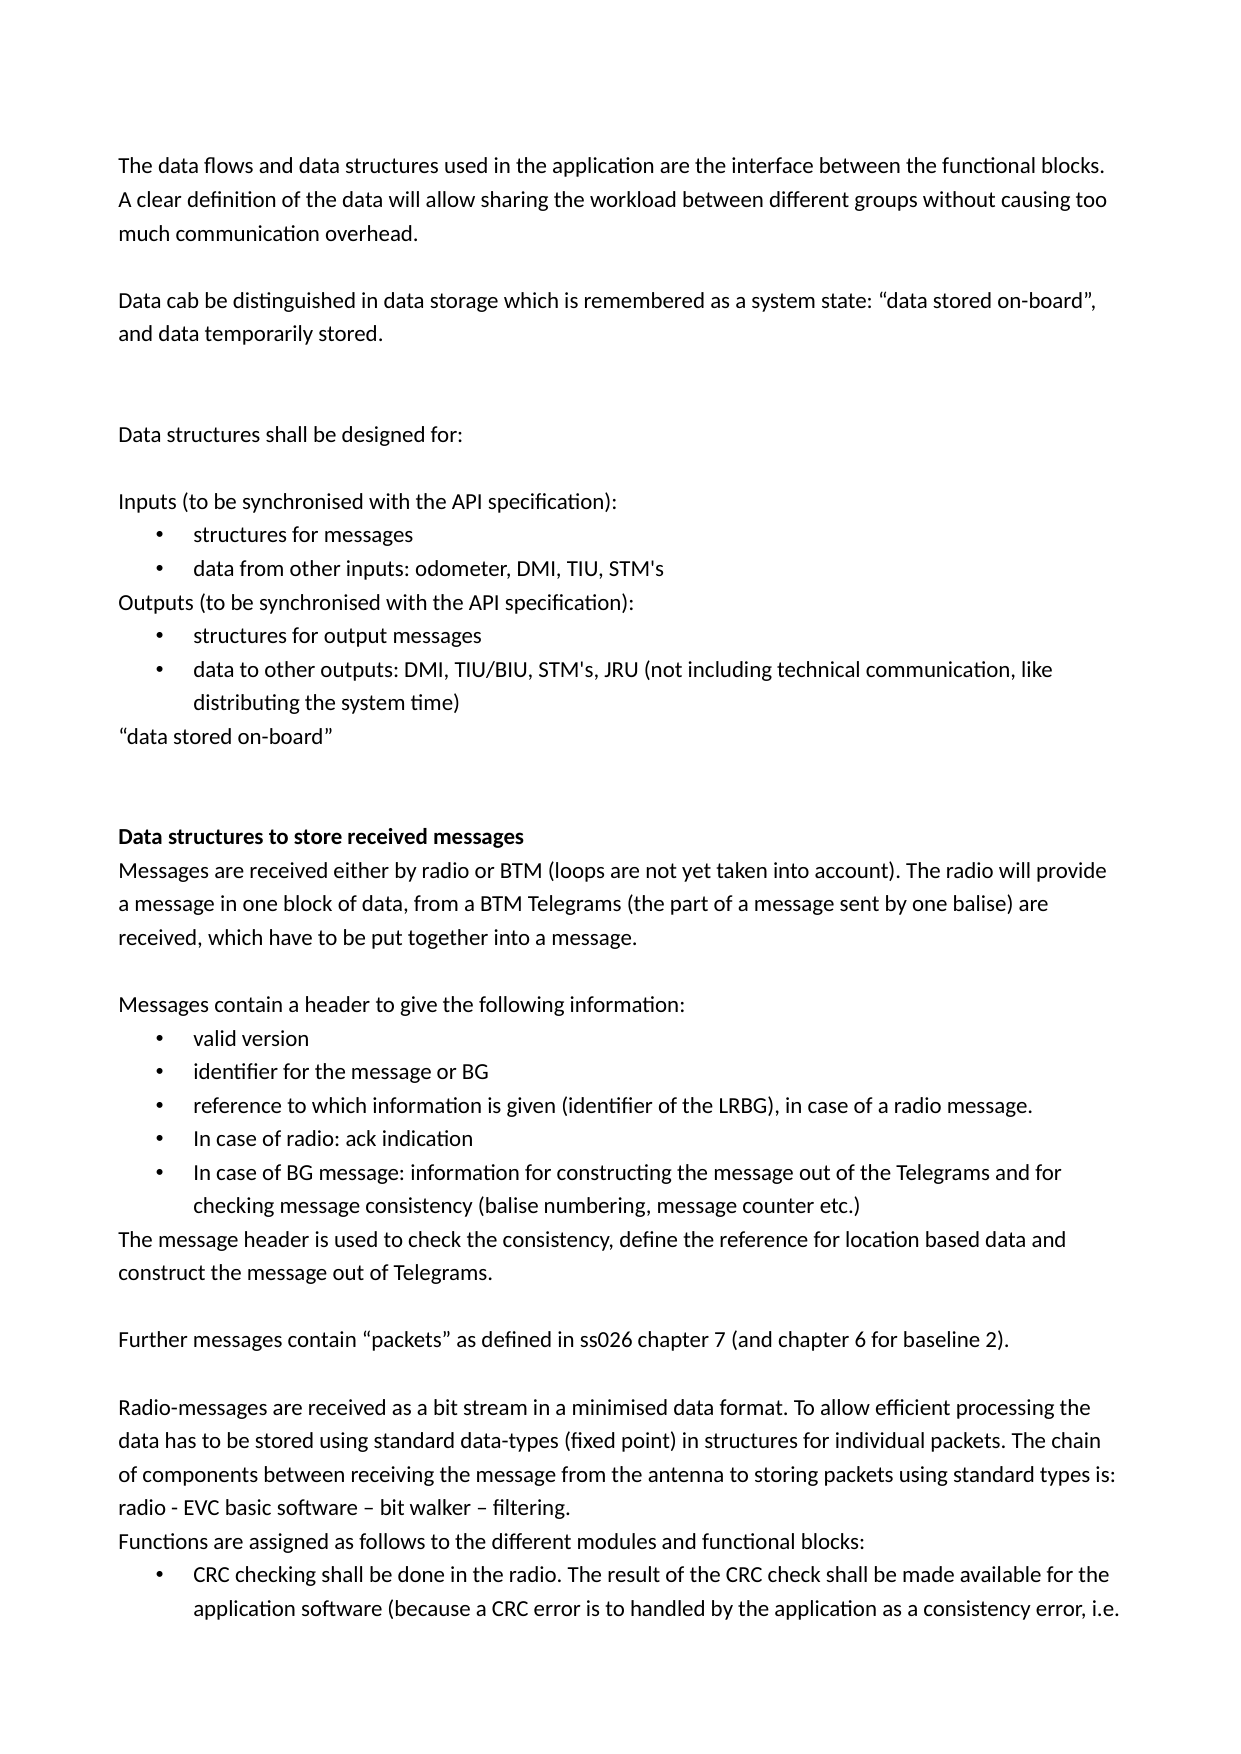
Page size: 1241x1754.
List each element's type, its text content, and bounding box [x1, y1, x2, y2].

text The message header is used to check the consistency, define the reference for location based data and construct the message out of Telegrams. [118, 1225, 1122, 1287]
text Outputs (to be synchronised with the API specification): [118, 588, 1122, 616]
list In case of BG message: information for constructing the message out of the Telegrams and for checking message consistency (balise numbering, message counter etc.) [156, 1158, 1122, 1219]
list structures for messages [156, 521, 1122, 549]
text Data structures shall be designed for: [118, 420, 1122, 448]
text Data cab be distinguished in data storage which is remembered as a system state: “data stored on-board”, and data temporarily stored. [118, 286, 1122, 347]
list data to other outputs: DMI, TIU/BIU, STM's, JRU (not including technical communication, like distributing the system time) [156, 655, 1122, 716]
text Messages contain a header to give the following information: [118, 990, 1122, 1018]
text Messages are received either by radio or BTM (loops are not yet taken into account). The radio will provide a message in one block of data, from a BTM Telegrams (the part of a message sent by one balise) are received, which have to be put together into a message. [118, 856, 1122, 951]
text “data stored on-board” [118, 722, 1122, 750]
text Data structures to store received messages [118, 822, 1122, 851]
text Inputs (to be synchronised with the API specification): [118, 487, 1122, 515]
list data from other inputs: odometer, DMI, TIU, STM's [156, 554, 1122, 582]
list structures for output messages [156, 621, 1122, 649]
text The data flows and data structures used in the application are the interface between the functional blocks. A clear definition of the data will allow sharing the workload between different groups without causing too much communication overhead. [118, 152, 1122, 247]
list reference to which information is given (identifier of the LRBG), in case of a radio message. [156, 1091, 1122, 1119]
text Further messages contain “packets” as defined in ss026 chapter 7 (and chapter 6 for baseline 2). [118, 1326, 1122, 1354]
text Radio-messages are received as a bit stream in a minimised data format. To allow efficient processing the data has to be stored using standard data-types (fixed point) in structures for individual packets. The chain of components between receiving the message from the antenna to storing packets using standard types is: [118, 1393, 1122, 1488]
text radio - EVC basic software – bit walker – filtering. [118, 1493, 1122, 1521]
list identifier for the message or BG [156, 1057, 1122, 1085]
list valid version [156, 1024, 1122, 1052]
list In case of radio: ack indication [156, 1124, 1122, 1152]
text Functions are assigned as follows to the different modules and functional blocks: [118, 1527, 1122, 1555]
list CRC checking shall be done in the radio. The result of the CRC check shall be made available for the application software (because a CRC error is to handled by the application as a consistency error, i.e. [156, 1560, 1122, 1622]
